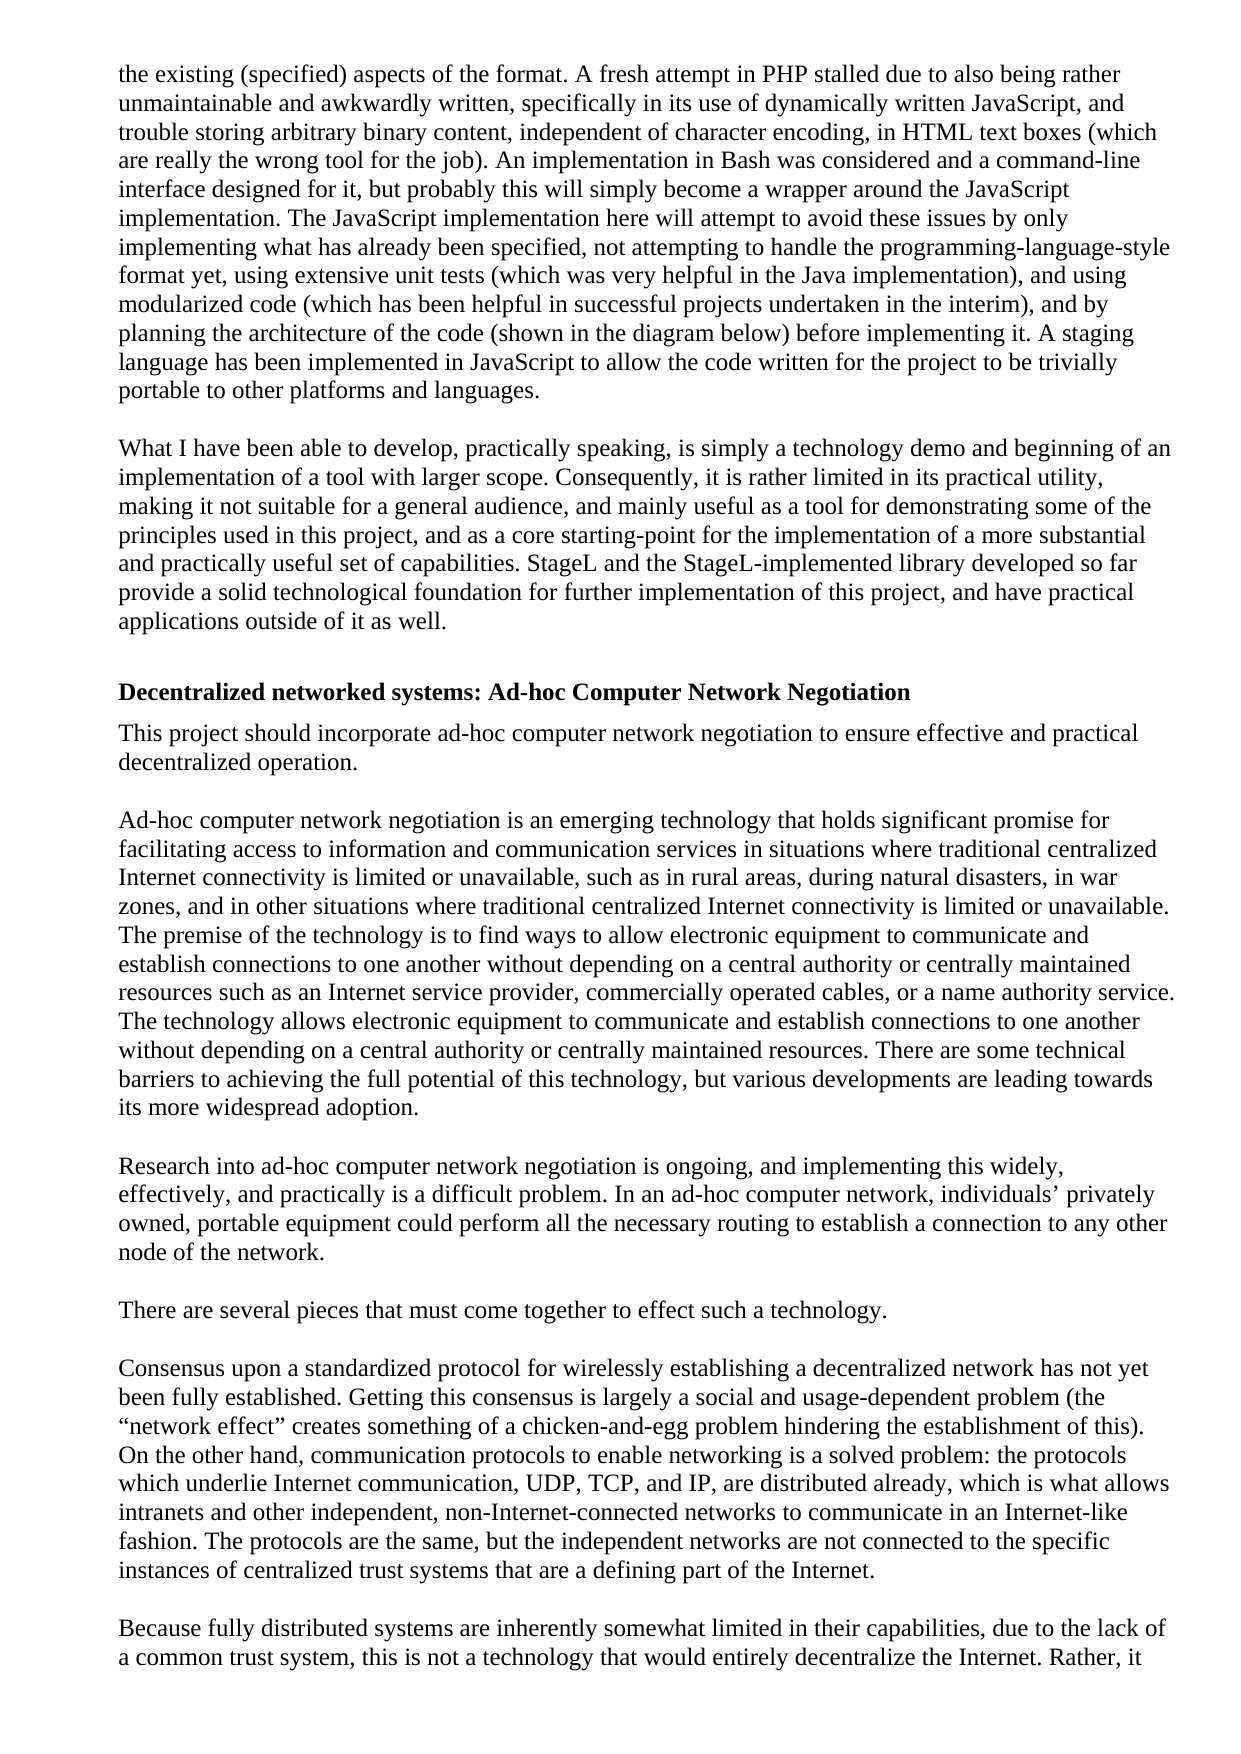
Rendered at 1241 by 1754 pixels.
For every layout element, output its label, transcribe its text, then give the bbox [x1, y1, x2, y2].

text There are several pieces that must come together to effect such a technology. [118, 1295, 1181, 1324]
text the existing (specified) aspects of the format. A fresh attempt in PHP stalled due to also being rather unmaintainable and awkwardly written, specifically in its use of dynamically written JavaScript, and trouble storing arbitrary binary content, independent of character encoding, in HTML text boxes (which are really the wrong tool for the job). An implementation in Bash was considered and a command-line interface designed for it, but probably this will simply become a wrapper around the JavaScript implementation. The JavaScript implementation here will attempt to avoid these issues by only implementing what has already been specified, not attempting to handle the programming-language-style format yet, using extensive unit tests (which was very helpful in the Java implementation), and using modularized code (which has been helpful in successful projects undertaken in the interim), and by planning the architecture of the code (shown in the diagram below) before implementing it. A staging language has been implemented in JavaScript to allow the code written for the project to be trivially portable to other platforms and languages. [118, 59, 1181, 404]
text What I have been able to develop, practically speaking, is simply a technology demo and beginning of an implementation of a tool with larger scope. Consequently, it is rather limited in its practical utility, making it not suitable for a general audience, and mainly useful as a tool for demonstrating some of the principles used in this project, and as a core starting-point for the implementation of a more substantial and practically useful set of capabilities. StageL and the StageL-implemented library developed so far provide a solid technological foundation for further implementation of this project, and have practical applications outside of it as well. [118, 433, 1181, 635]
text Research into ad-hoc computer network negotiation is ongoing, and implementing this widely, effectively, and practically is a difficult problem. In an ad-hoc computer network, individuals’ privately owned, portable equipment could perform all the necessary routing to establish a connection to any other node of the network. [118, 1151, 1181, 1266]
subtitle Decentralized networked systems: Ad-hoc Computer Network Negotiation [118, 677, 1181, 706]
text Consensus upon a standardized protocol for wirelessly establishing a decentralized network has not yet been fully established. Getting this consensus is largely a social and usage-dependent problem (the “network effect” creates something of a chicken-and-egg problem hindering the establishment of this). On the other hand, communication protocols to enable networking is a solved problem: the protocols which underlie Internet communication, UDP, TCP, and IP, are distributed already, which is what allows intranets and other independent, non-Internet-connected networks to communicate in an Internet-like fashion. The protocols are the same, but the independent networks are not connected to the specific instances of centralized trust systems that are a defining part of the Internet. [118, 1353, 1181, 1583]
text This project should incorporate ad-hoc computer network negotiation to ensure effective and practical decentralized operation. [118, 718, 1181, 776]
text Because fully distributed systems are inherently somewhat limited in their capabilities, due to the lack of a common trust system, this is not a technology that would entirely decentralize the Internet. Rather, it [118, 1613, 1181, 1670]
text Ad-hoc computer network negotiation is an emerging technology that holds significant promise for facilitating access to information and communication services in situations where traditional centralized Internet connectivity is limited or unavailable, such as in rural areas, during natural disasters, in war zones, and in other situations where traditional centralized Internet connectivity is limited or unavailable. The premise of the technology is to find ways to allow electronic equipment to communicate and establish connections to one another without depending on a central authority or centrally maintained resources such as an Internet service provider, commercially operated cables, or a name authority service. The technology allows electronic equipment to communicate and establish connections to one another without depending on a central authority or centrally maintained resources. There are some technical barriers to achieving the full potential of this technology, but various developments are leading towards its more widespread adoption. [118, 805, 1181, 1121]
